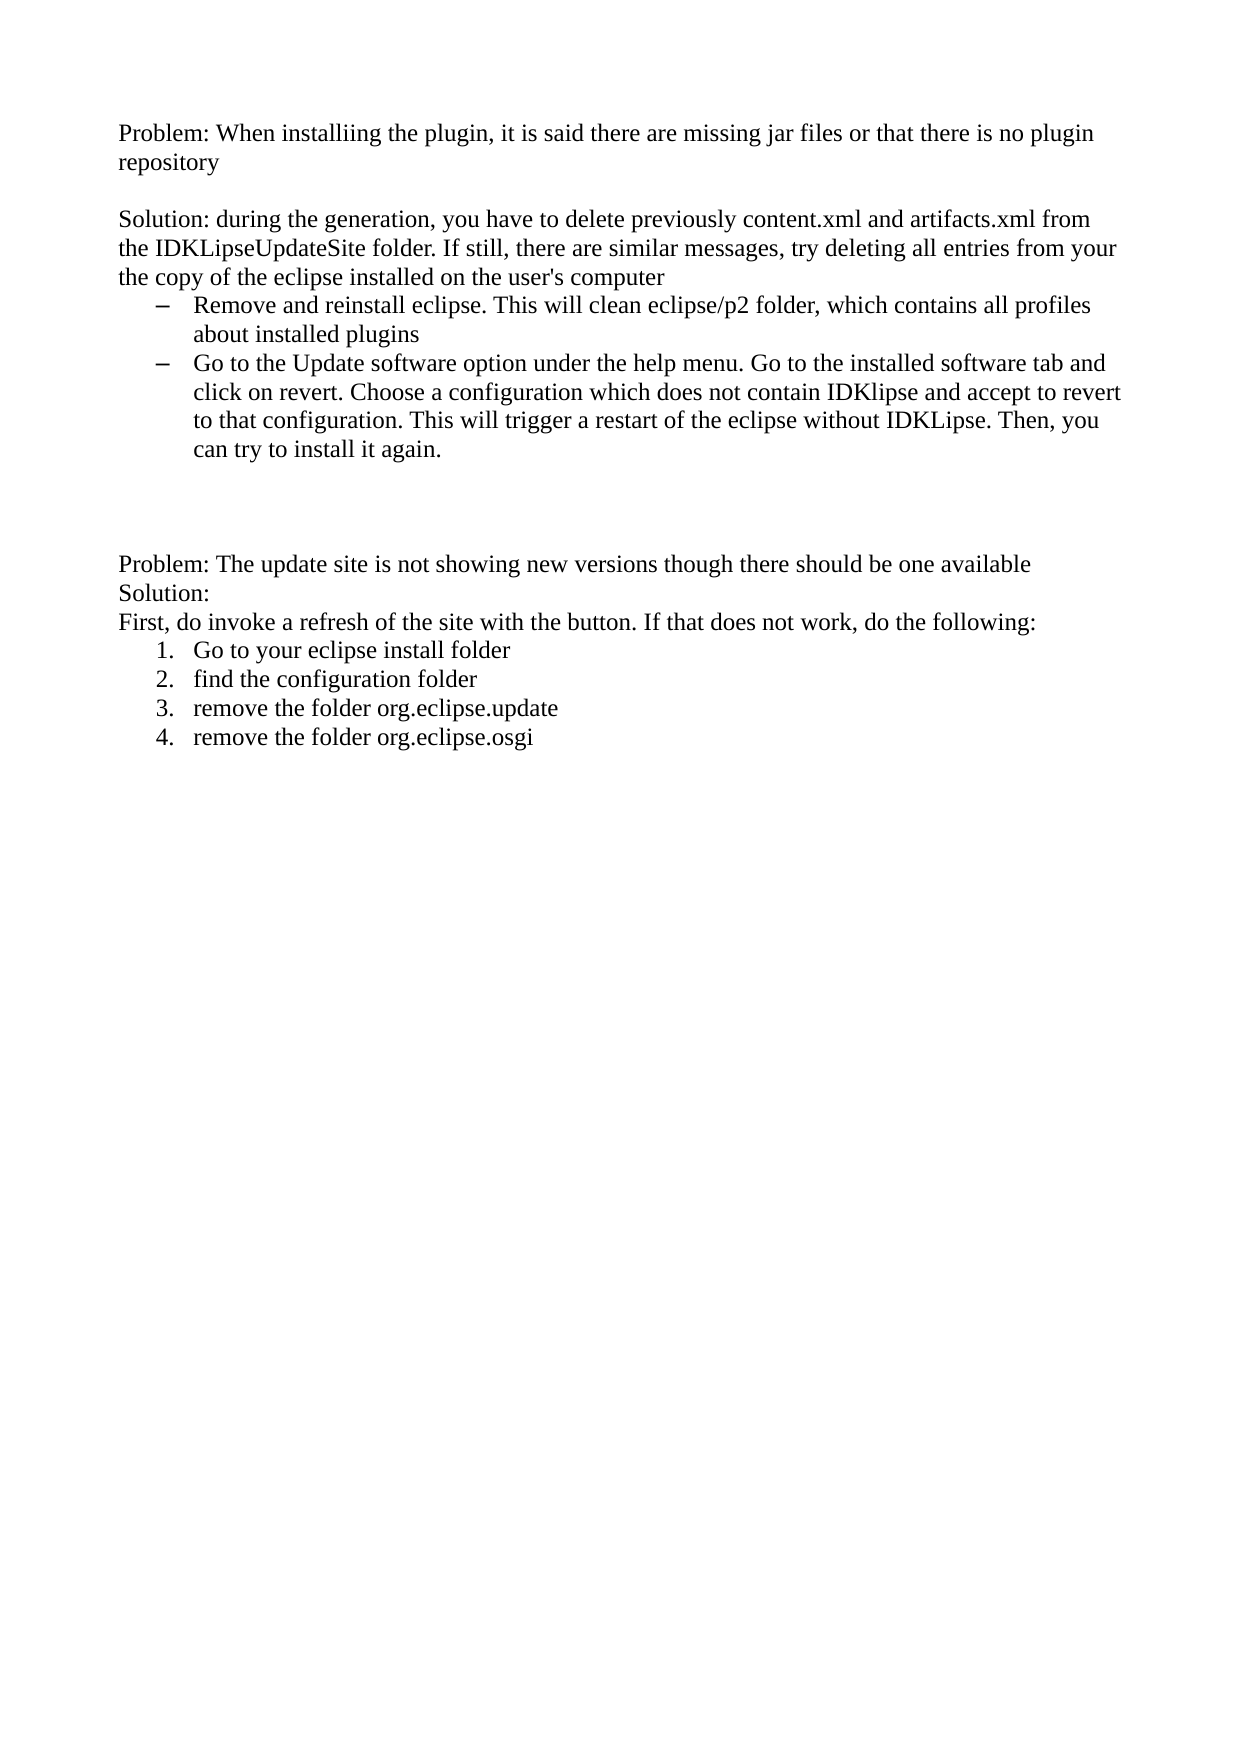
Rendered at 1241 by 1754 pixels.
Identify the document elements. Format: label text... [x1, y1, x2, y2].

text Problem: The update site is not showing new versions though there should be one available [118, 549, 1122, 578]
list Go to the Update software option under the help menu. Go to the installed software tab and click on revert. Choose a configuration which does not contain IDKlipse and accept to revert to that configuration. This will trigger a restart of the eclipse without IDKLipse. Then, you can try to install it again. [156, 348, 1122, 463]
text First, do invoke a refresh of the site with the button. If that does not work, do the following: [118, 607, 1122, 636]
text Solution: [118, 578, 1122, 607]
text Solution: during the generation, you have to delete previously content.xml and artifacts.xml from the IDKLipseUpdateSite folder. If still, there are similar messages, try deleting all entries from your the copy of the eclipse installed on the user's computer [118, 204, 1122, 291]
list find the configuration folder [156, 664, 1122, 693]
list remove the folder org.eclipse.update [156, 693, 1122, 722]
list Remove and reinstall eclipse. This will clean eclipse/p2 folder, which contains all profiles about installed plugins [156, 291, 1122, 348]
text Problem: When installiing the plugin, it is said there are missing jar files or that there is no plugin repository [118, 118, 1122, 176]
list Go to your eclipse install folder [156, 636, 1122, 664]
list remove the folder org.eclipse.osgi [156, 722, 1122, 751]
